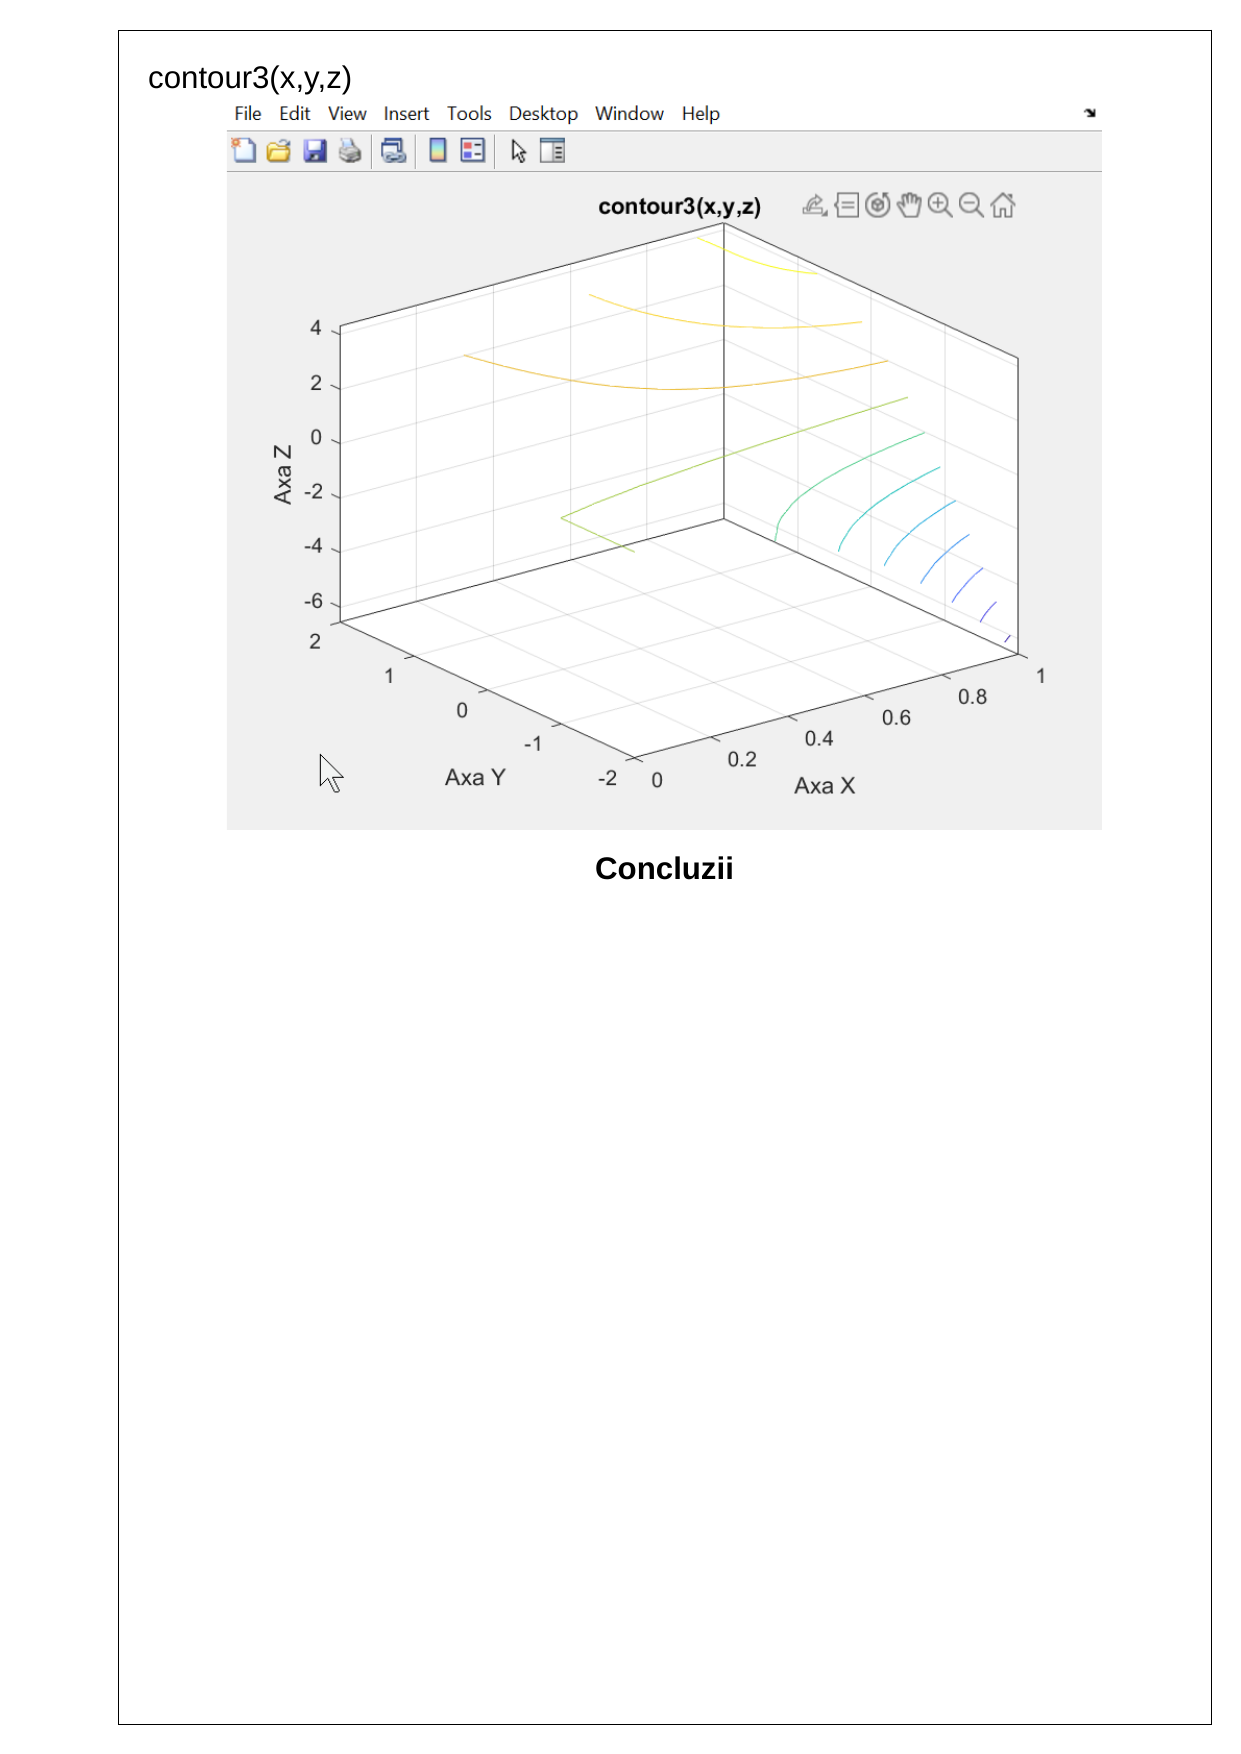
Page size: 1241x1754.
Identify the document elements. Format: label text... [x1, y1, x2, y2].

picture [226, 95, 1102, 830]
text contour3(x,y,z) [148, 59, 1181, 95]
text Concluzii [148, 850, 1181, 886]
